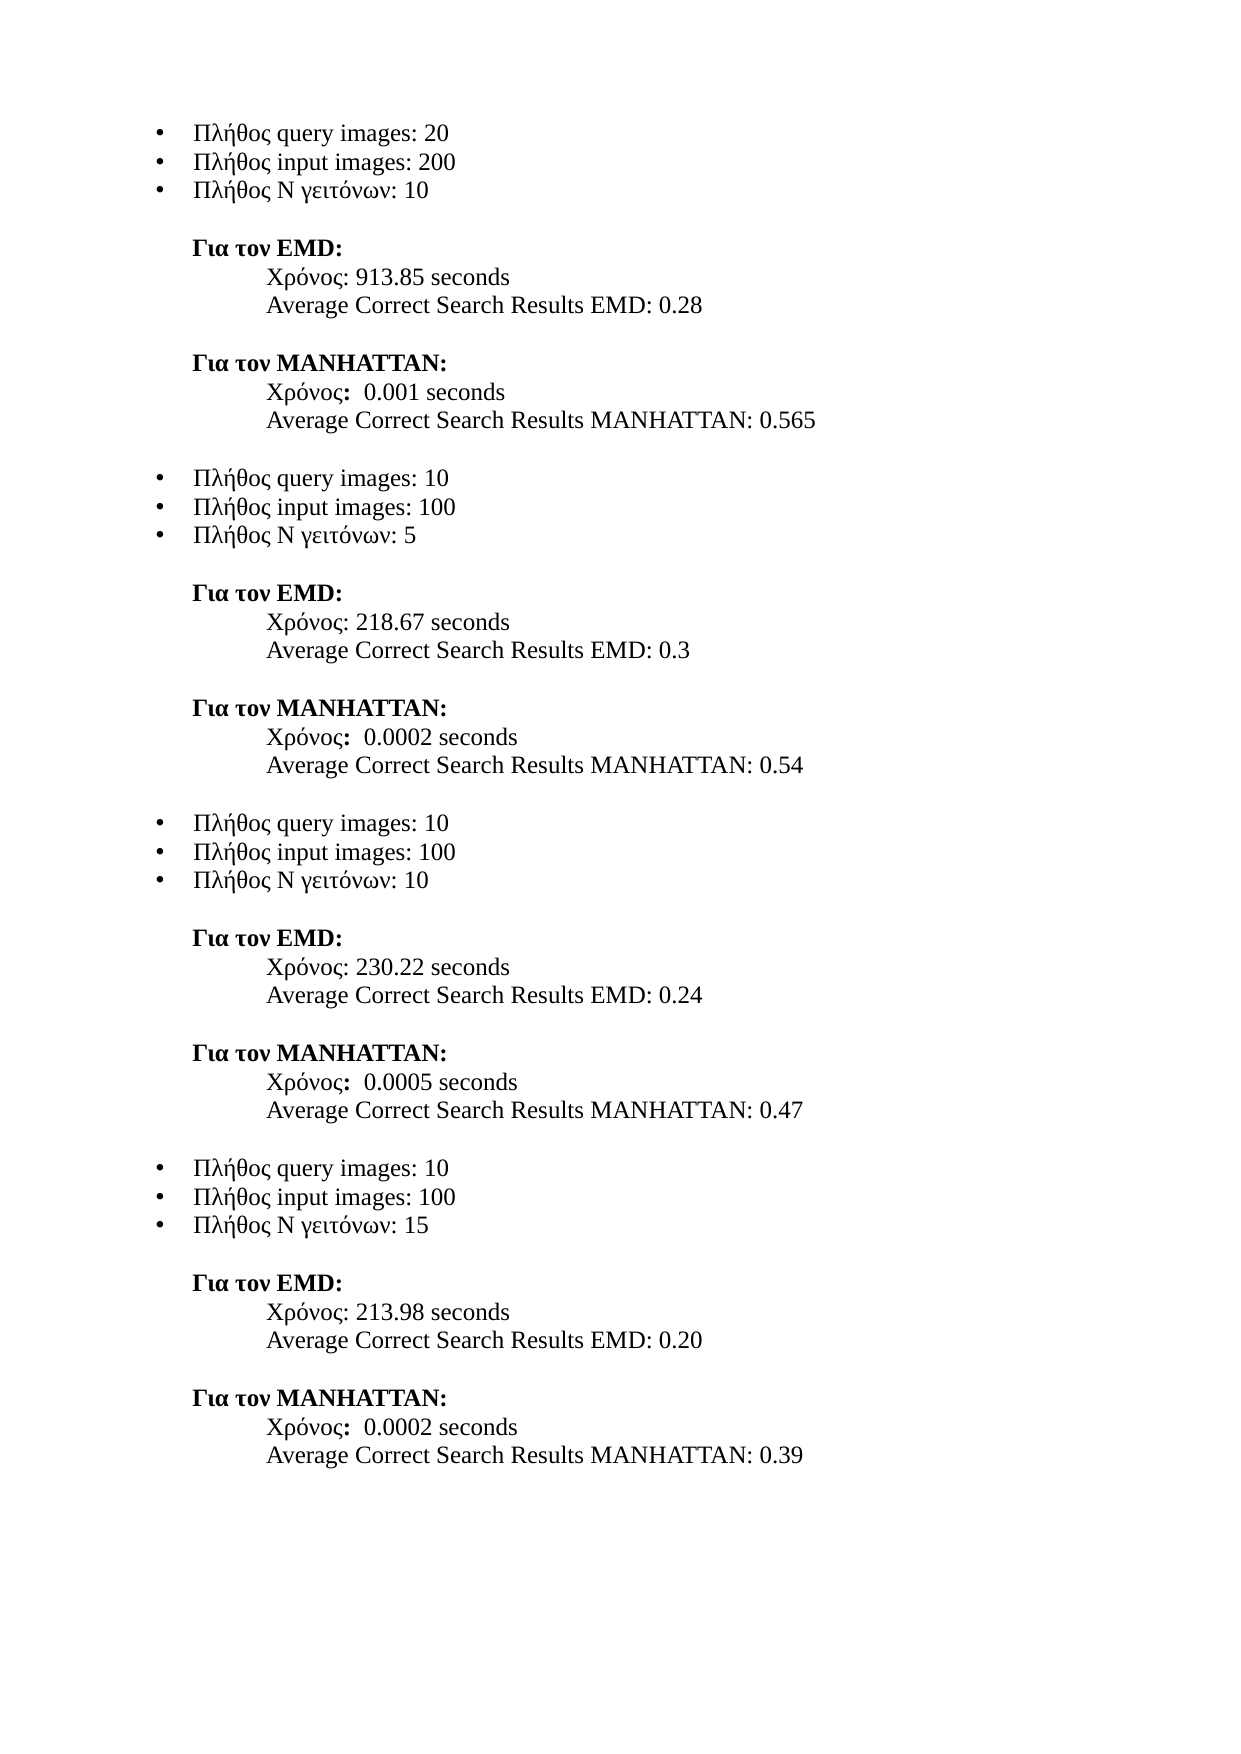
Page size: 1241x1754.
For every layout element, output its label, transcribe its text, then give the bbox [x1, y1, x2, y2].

list Πλήθος Ν γειτόνων: 10 [156, 866, 1122, 894]
text Για τον MANHATTAN: [118, 348, 1122, 377]
text Χρόνος: 230.22 seconds [118, 952, 1122, 981]
text Χρόνος: 0.0002 seconds [118, 722, 1122, 751]
text Χρόνος: 0.0002 seconds [118, 1412, 1122, 1441]
text Average Correct Search Results EMD: 0.28 [118, 291, 1122, 319]
list Πλήθος Ν γειτόνων: 10 [156, 176, 1122, 204]
list Πλήθος input images: 100 [156, 492, 1122, 521]
text Χρόνος: 0.001 seconds [118, 377, 1122, 406]
text Average Correct Search Results EMD: 0.3 [118, 636, 1122, 664]
text Για τον MANHATTAN: [118, 1383, 1122, 1412]
text Για τον MANHATTAN: [118, 693, 1122, 722]
list Πλήθος Ν γειτόνων: 15 [156, 1211, 1122, 1239]
text Χρόνος: 213.98 seconds [118, 1297, 1122, 1326]
list Πλήθος query images: 10 [156, 1153, 1122, 1182]
list Πλήθος input images: 100 [156, 837, 1122, 866]
list Πλήθος query images: 10 [156, 808, 1122, 837]
text Για τον EMD: [118, 923, 1122, 952]
list Πλήθος query images: 20 [156, 118, 1122, 147]
text Average Correct Search Results EMD: 0.20 [118, 1326, 1122, 1354]
text Για τον MANHATTAN: [118, 1038, 1122, 1067]
text Average Correct Search Results EMD: 0.24 [118, 981, 1122, 1009]
list Πλήθος input images: 200 [156, 147, 1122, 176]
text Average Correct Search Results MANHATTAN: 0.47 [118, 1096, 1122, 1124]
text Χρόνος: 218.67 seconds [118, 607, 1122, 636]
text Για τον EMD: [118, 578, 1122, 607]
text Για τον EMD: [118, 1268, 1122, 1297]
text Χρόνος: 0.0005 seconds [118, 1067, 1122, 1096]
text Χρόνος: 913.85 seconds [118, 262, 1122, 291]
list Πλήθος query images: 10 [156, 463, 1122, 492]
text Για τον EMD: [118, 233, 1122, 262]
text Average Correct Search Results MANHATTAN: 0.54 [118, 751, 1122, 779]
list Πλήθος input images: 100 [156, 1182, 1122, 1211]
list Πλήθος Ν γειτόνων: 5 [156, 521, 1122, 549]
text Average Correct Search Results MANHATTAN: 0.39 [118, 1441, 1122, 1469]
text Average Correct Search Results MANHATTAN: 0.565 [118, 406, 1122, 434]
